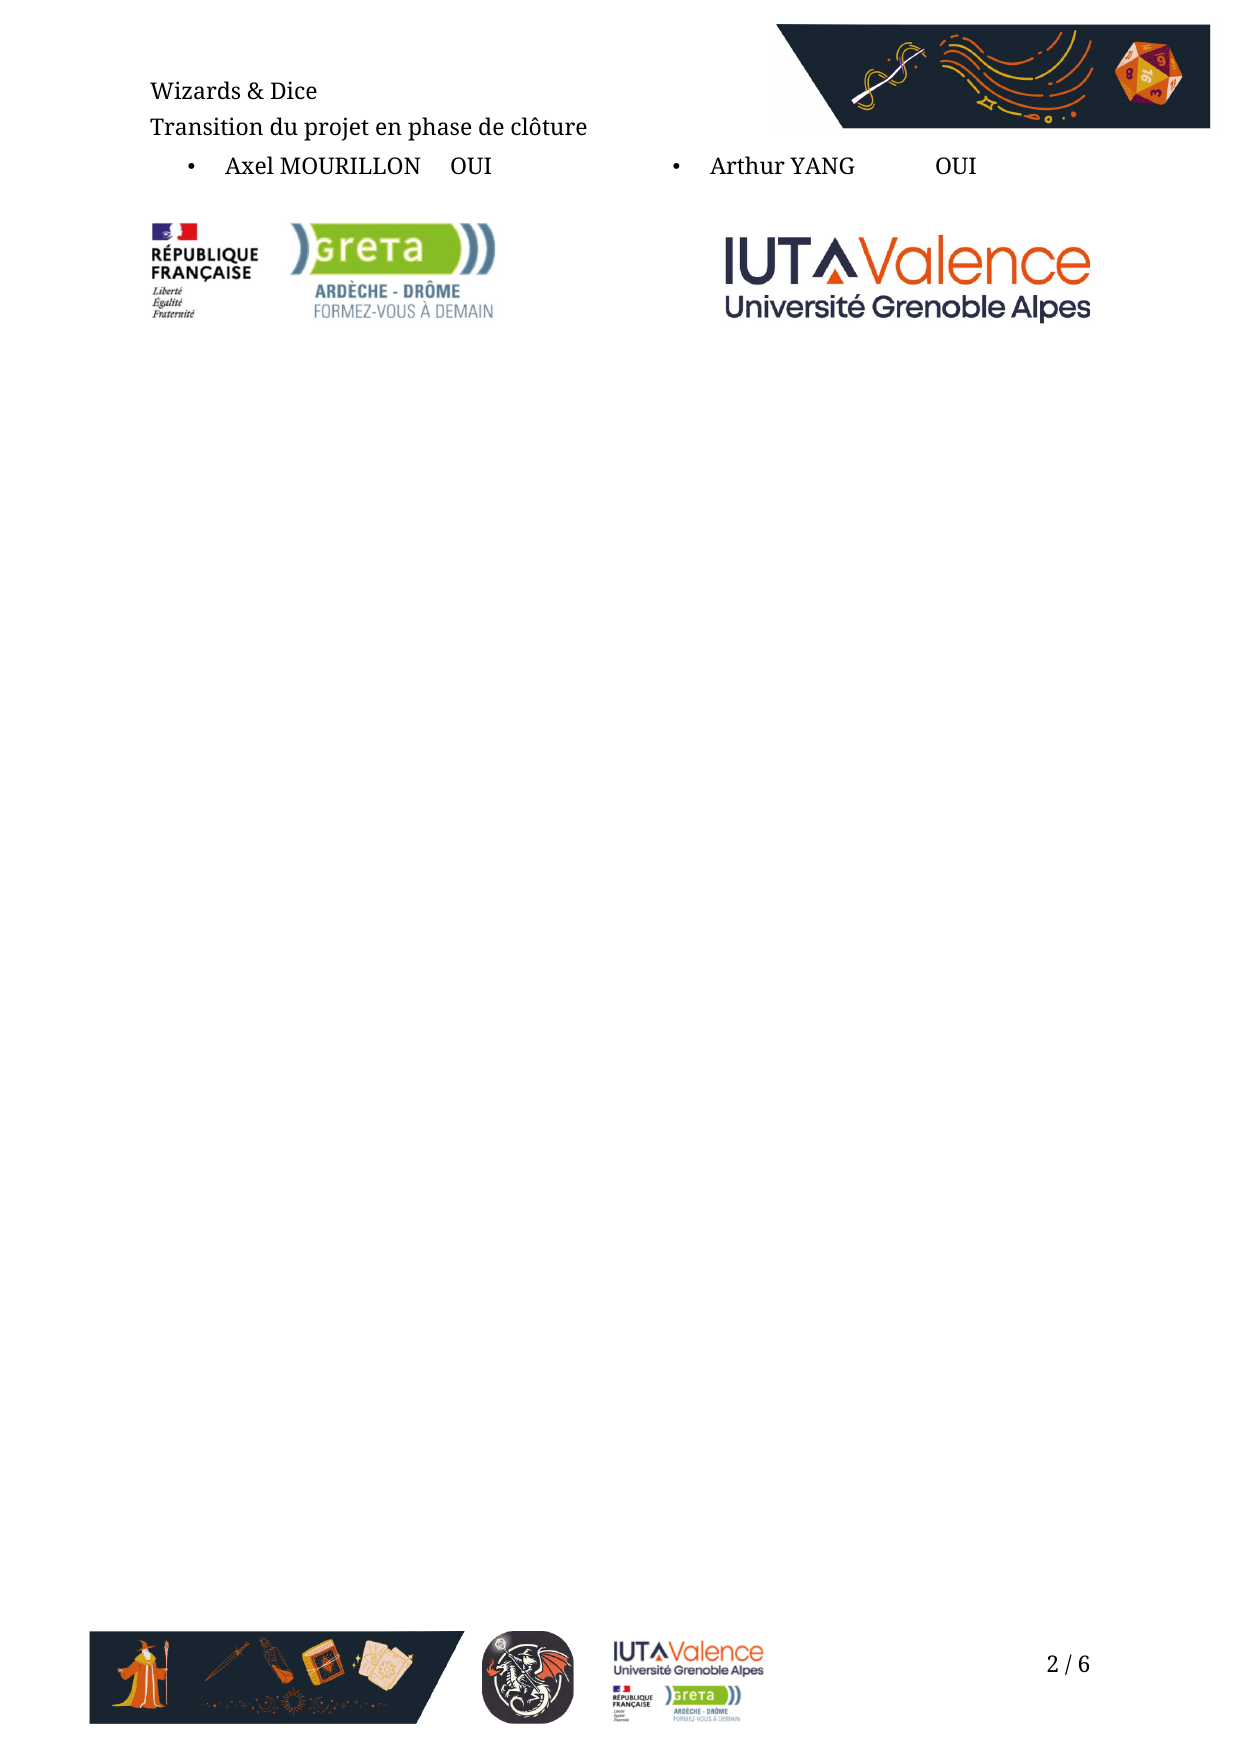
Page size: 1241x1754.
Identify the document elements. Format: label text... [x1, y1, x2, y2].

list Axel MOURILLON OUI [187, 150, 605, 181]
picture [150, 221, 498, 321]
picture [81, 1620, 788, 1733]
picture [721, 232, 1091, 324]
picture [771, 21, 1218, 131]
list Arthur YANG OUI [672, 150, 1090, 181]
